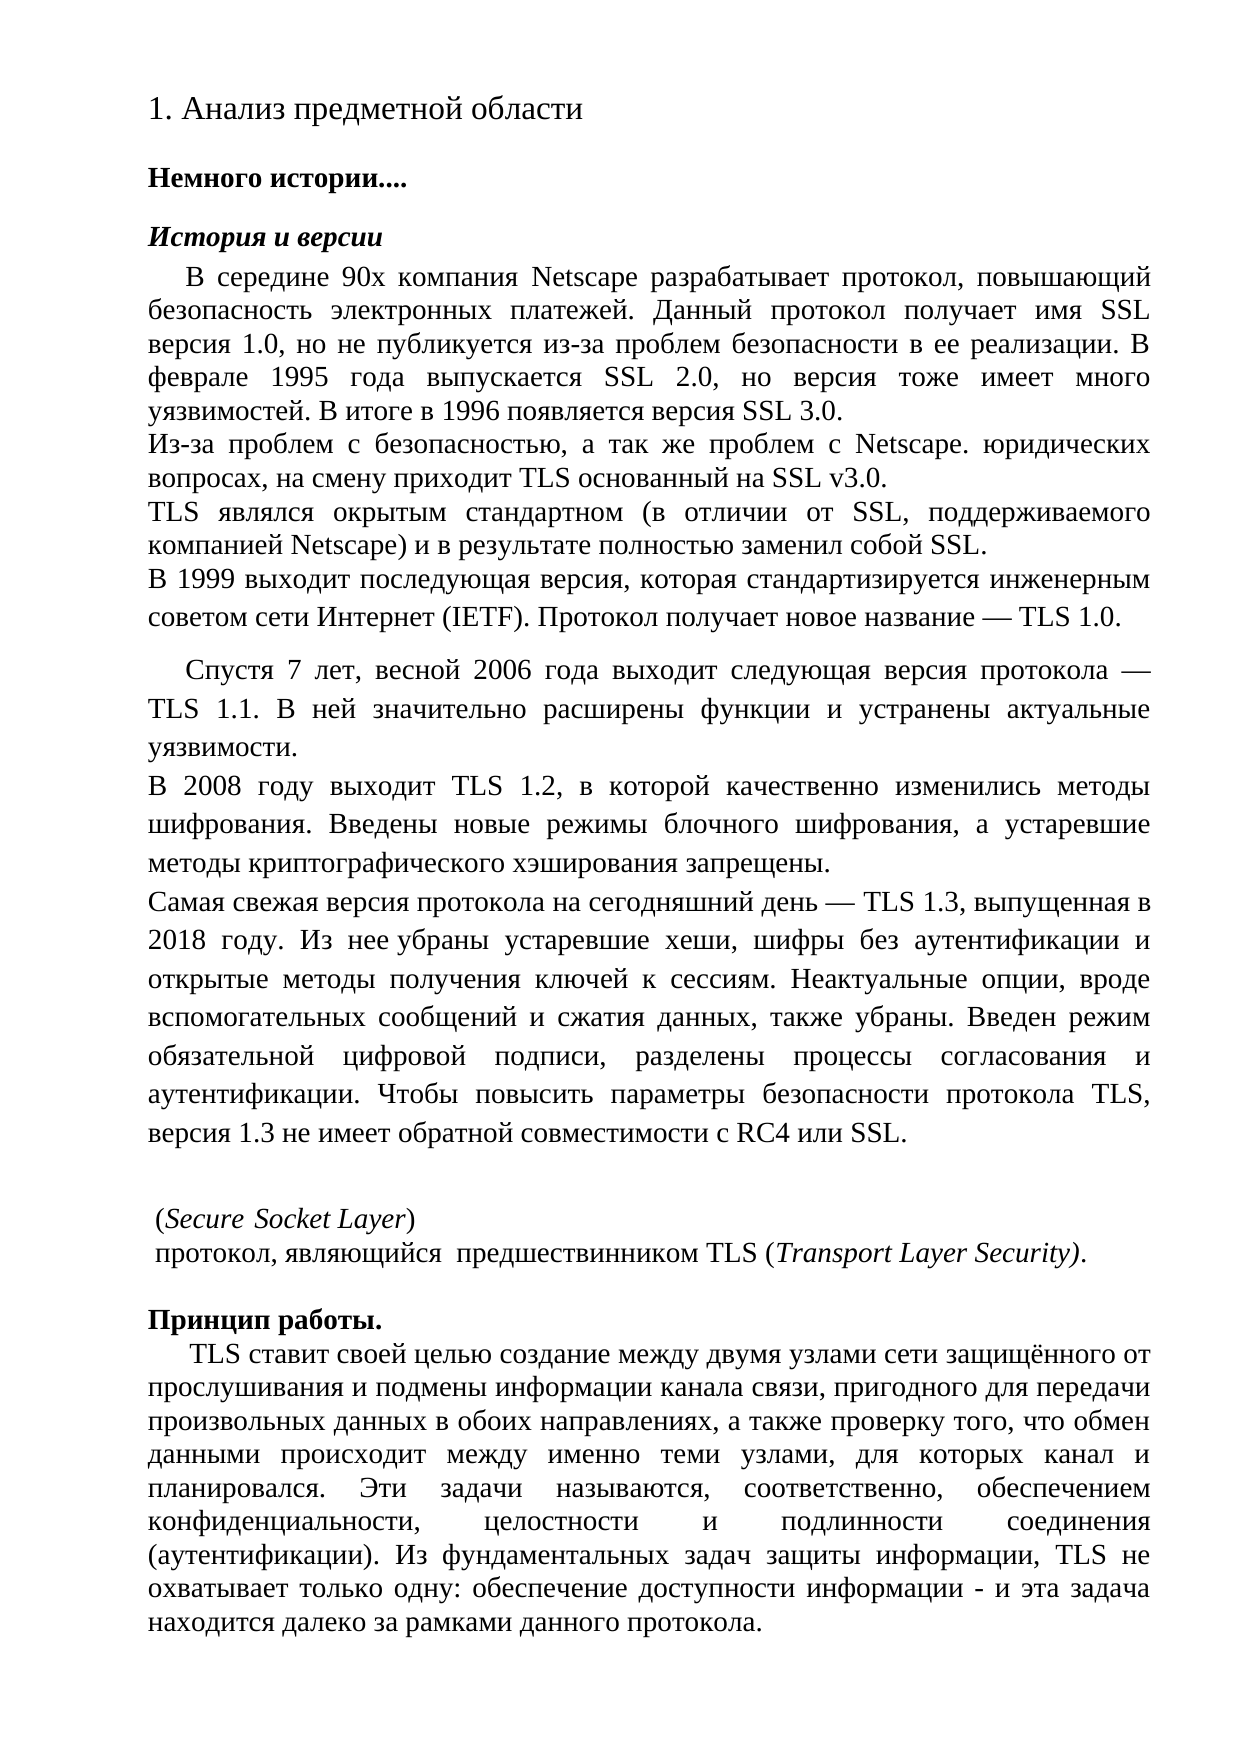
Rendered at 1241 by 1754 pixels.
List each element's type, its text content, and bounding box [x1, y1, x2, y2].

text Из-за проблем с безопасностью, а так же проблем с Netscape. юридических вопросах, на смену приходит TLS основанный на SSL v3.0. [148, 427, 1152, 494]
text (Secure Socket Layer) [148, 1202, 1152, 1235]
text TLS являлся окрытым стандартном (в отличии от SSL, поддерживаемого компанией Netscape) и в результате полностью заменил собой SSL. [148, 494, 1152, 561]
text протокол, являющийся предшествинником TLS (Transport Layer Security). [148, 1235, 1152, 1269]
text В 1999 выходит последующая версия, которая стандартизируется инженерным советом сети Интернет (IETF). Протокол получает новое название — TLS 1.0. [148, 561, 1152, 633]
text 1. Анализ предметной области [148, 89, 1152, 127]
text Немного истории.... [148, 161, 1152, 194]
text В 2008 году выходит TLS 1.2, в которой качественно изменились методы шифрования. Введены новые режимы блочного шифрования, а устаревшие методы криптографического хэширования запрещены. [148, 768, 1152, 879]
text В середине 90х компания Netscape разрабатывает протокол, повышающий безопасность электронных платежей. Данный протокол получает имя SSL версия 1.0, но не публикуется из-за проблем безопасности в ее реализации. В феврале 1995 года выпускается SSL 2.0, но версия тоже имеет много уязвимостей. В итоге в 1996 появляется версия SSL 3.0. [148, 259, 1152, 427]
text TLS ставит своей целью создание между двумя узлами сети защищённого от прослушивания и подмены информации канала связи, пригодного для передачи произвольных данных в обоих направлениях, а также проверку того, что обмен данными происходит между именно теми узлами, для которых канал и планировался. Эти задачи называются, соответственно, обеспечением конфиденциальности, целостности и подлинности соединения (аутентификации). Из фундаментальных задач защиты информации, TLS не охватывает только одну: обеспечение доступности информации - и эта задача находится далеко за рамками данного протокола. [148, 1336, 1152, 1638]
text Самая свежая версия протокола на сегодняшний день — TLS 1.3, выпущенная в 2018 году. Из нее убраны устаревшие хеши, шифры без аутентификации и открытые методы получения ключей к сессиям. Неактуальные опции, вроде вспомогательных сообщений и сжатия данных, также убраны. Введен режим обязательной цифровой подписи, разделены процессы согласования и аутентификации. Чтобы повысить параметры безопасности протокола TLS, версия 1.3 не имеет обратной совместимости с RC4 или SSL. [148, 884, 1152, 1148]
subtitle История и версии [148, 219, 1152, 253]
text Спустя 7 лет, весной 2006 года выходит следующая версия протокола — TLS 1.1. В ней значительно расширены функции и устранены актуальные уязвимости. [148, 652, 1152, 763]
text Принцип работы. [148, 1302, 1152, 1336]
